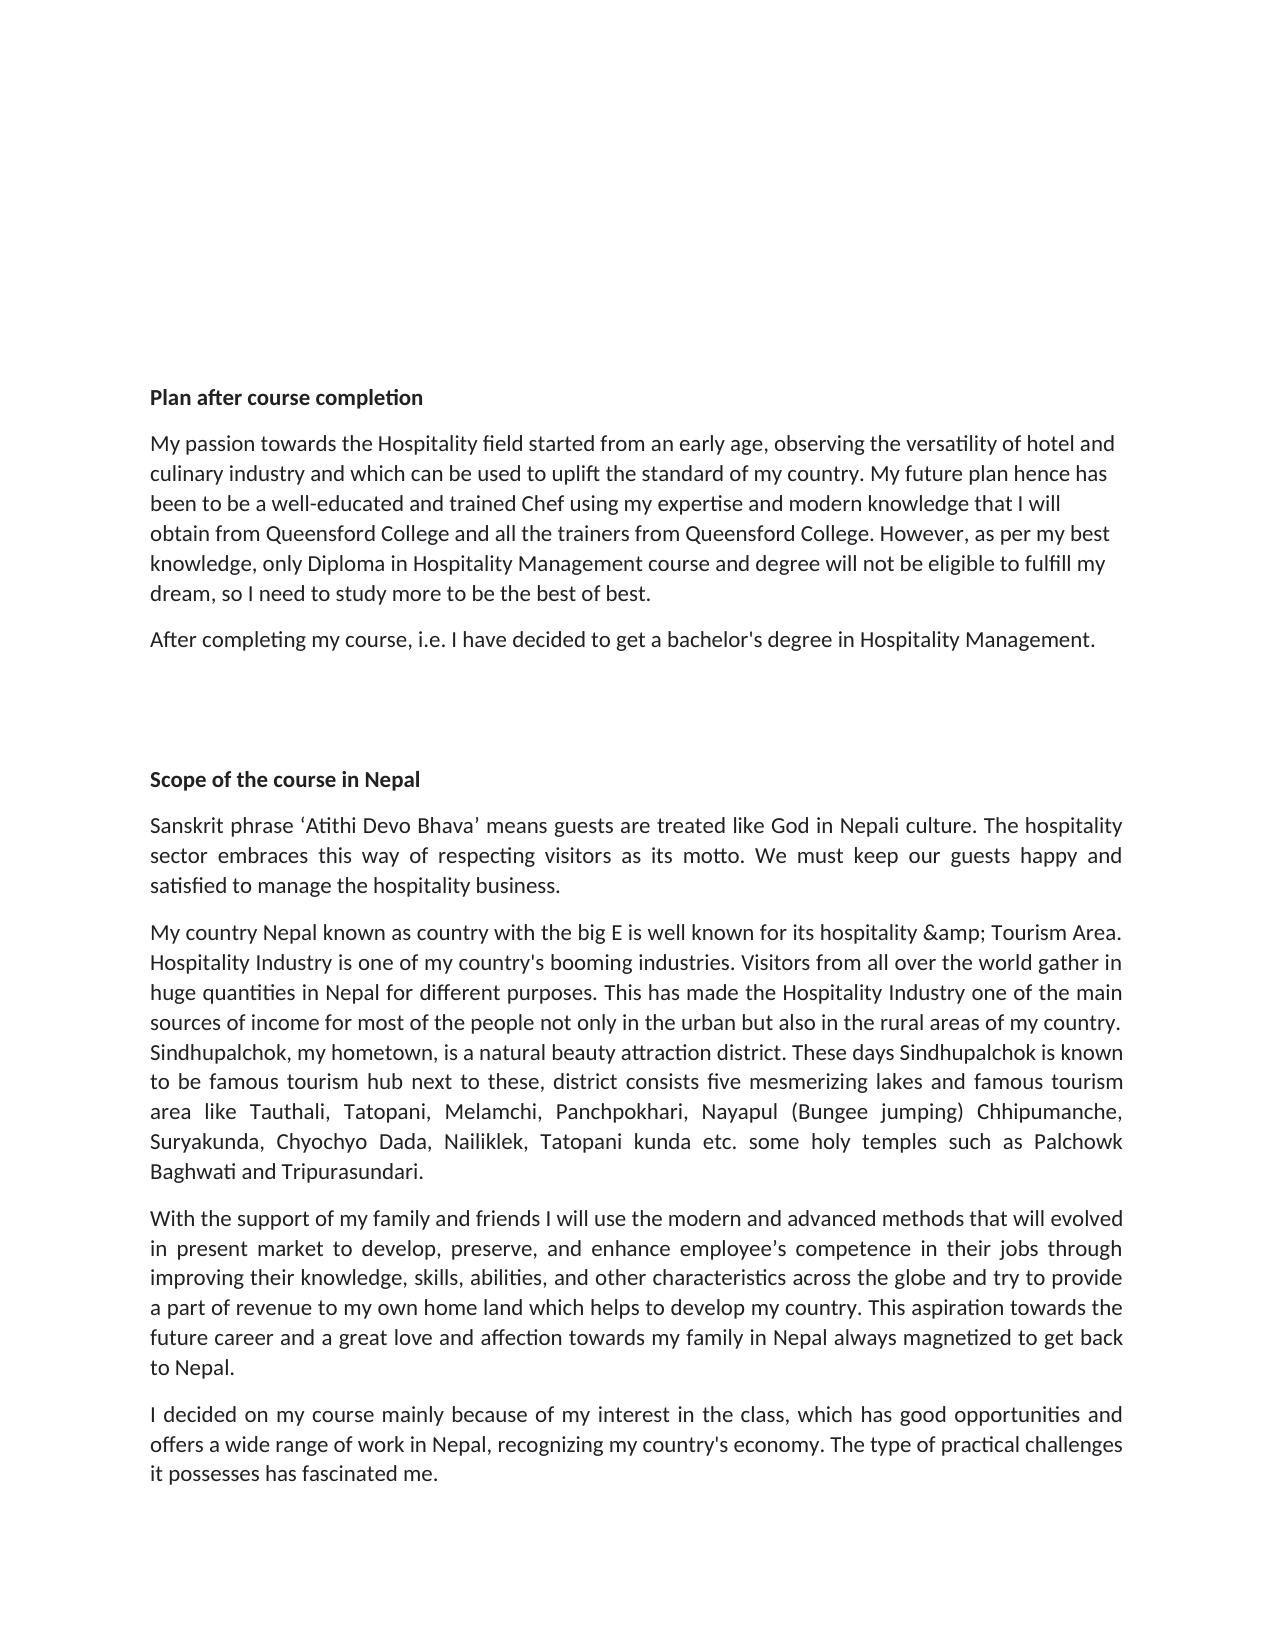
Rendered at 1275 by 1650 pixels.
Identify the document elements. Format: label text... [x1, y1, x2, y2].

text Plan after course completion [150, 383, 1125, 411]
text Sanskrit phrase ‘Atithi Devo Bhava’ means guests are treated like God in Nepali culture. The hospitality sector embraces this way of respecting visitors as its motto. We must keep our guests happy and satisfied to manage the hospitality business. [150, 812, 1125, 899]
text My country Nepal known as country with the big E is well known for its hospitality &amp; Tourism Area. Hospitality Industry is one of my country's booming industries. Visitors from all over the world gather in huge quantities in Nepal for different purposes. This has made the Hospitality Industry one of the main sources of income for most of the people not only in the urban but also in the rural areas of my country. Sindhupalchok, my hometown, is a natural beauty attraction district. These days Sindhupalchok is known to be famous tourism hub next to these, district consists five mesmerizing lakes and famous tourism area like Tauthali, Tatopani, Melamchi, Panchpokhari, Nayapul (Bungee jumping) Chhipumanche, Suryakunda, Chyochyo Dada, Nailiklek, Tatopani kunda etc. some holy temples such as Palchowk Baghwati and Tripurasundari. [150, 918, 1125, 1185]
text Scope of the course in Nepal [150, 765, 1125, 793]
text After completing my course, i.e. I have decided to get a bachelor's degree in Hospitality Management. [150, 625, 1125, 653]
text My passion towards the Hospitality field started from an early age, observing the versatility of hotel and culinary industry and which can be used to uplift the standard of my country. My future plan hence has been to be a well-educated and trained Chef using my expertise and modern knowledge that I will obtain from Queensford College and all the trainers from Queensford College. However, as per my best knowledge, only Diploma in Hospitality Management course and degree will not be eligible to fulfill my dream, so I need to study more to be the best of best. [150, 429, 1125, 607]
text I decided on my course mainly because of my interest in the class, which has good opportunities and offers a wide range of work in Nepal, recognizing my country's economy. The type of practical challenges it possesses has fascinated me. [150, 1400, 1125, 1488]
text With the support of my family and friends I will use the modern and advanced methods that will evolved in present market to develop, preserve, and enhance employee’s competence in their jobs through improving their knowledge, skills, abilities, and other characteristics across the globe and try to provide a part of revenue to my own home land which helps to develop my country. This aspiration towards the future career and a great love and affection towards my family in Nepal always magnetized to get back to Nepal. [150, 1204, 1125, 1381]
